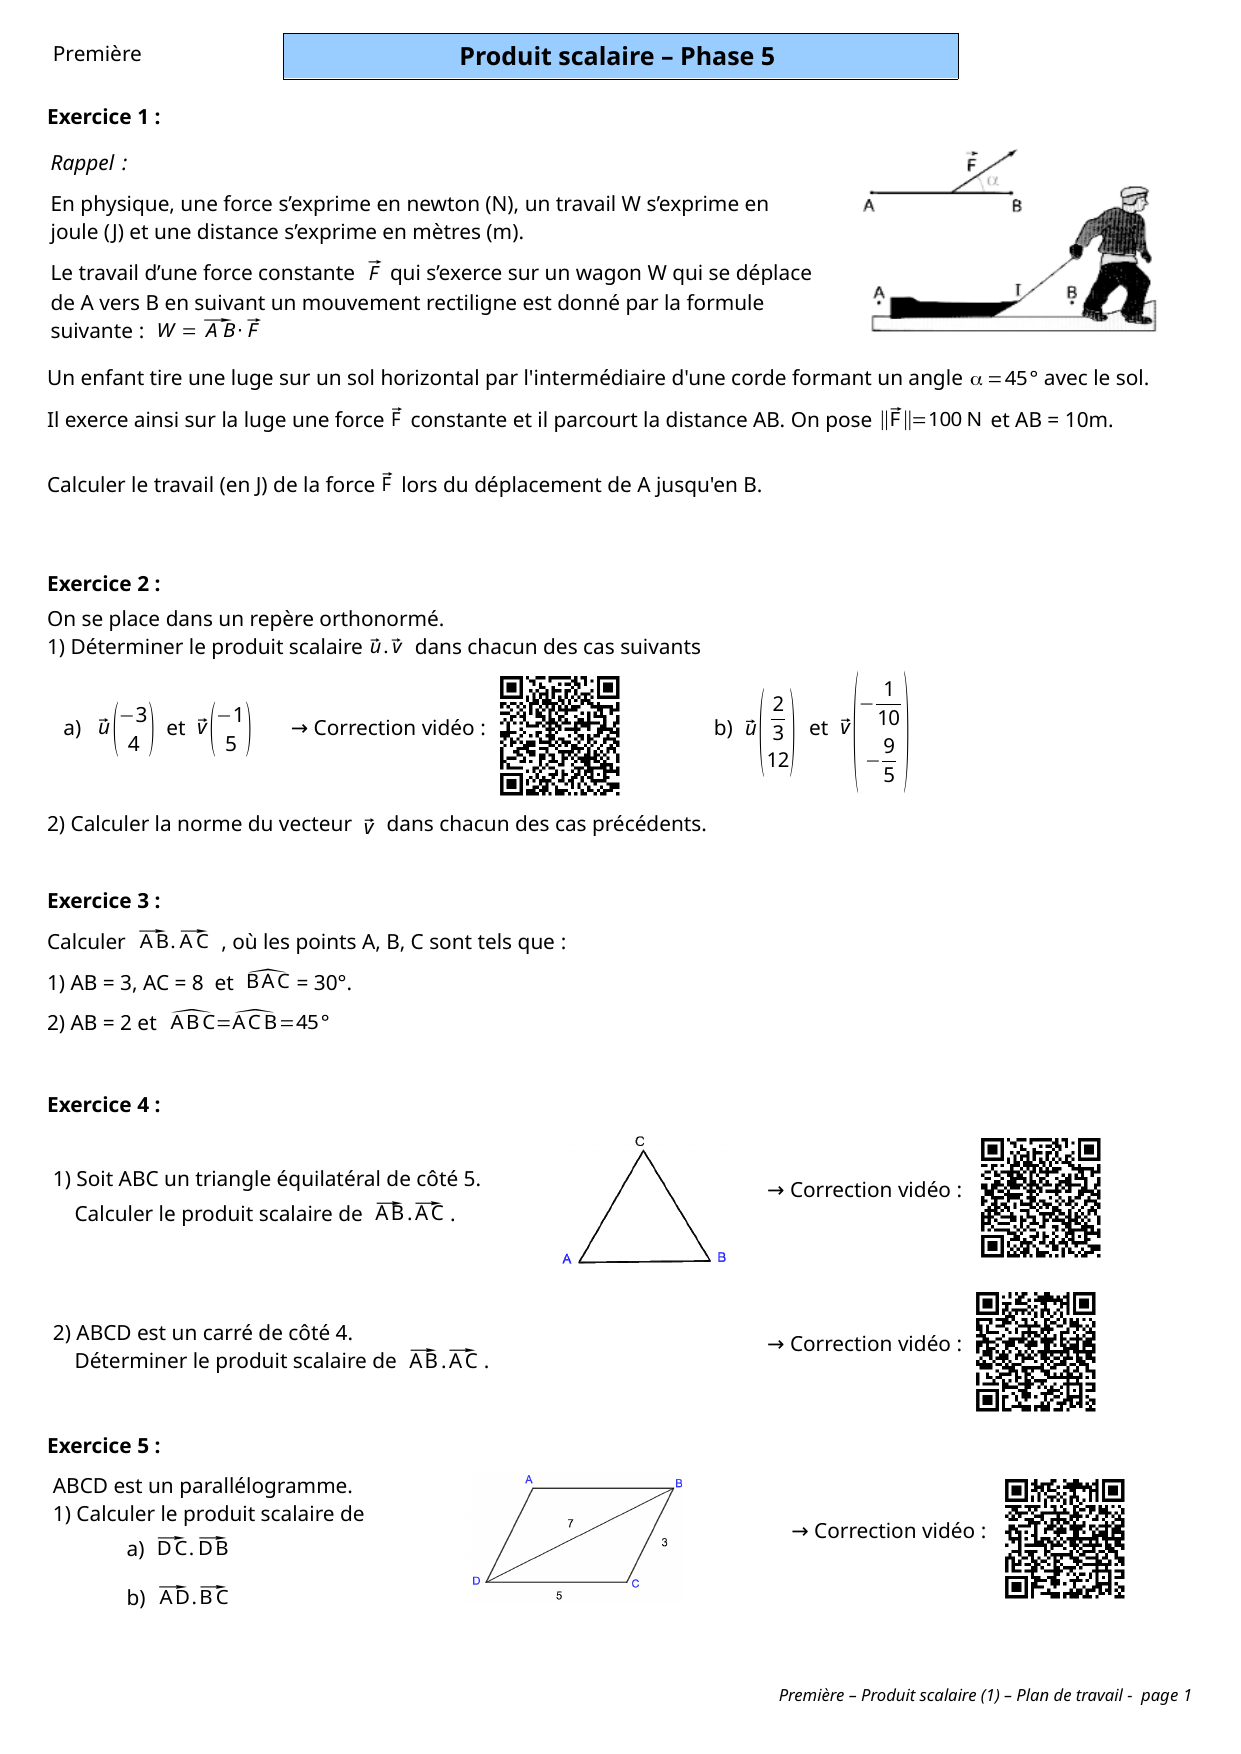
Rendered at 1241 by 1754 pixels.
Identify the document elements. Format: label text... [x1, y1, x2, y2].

table_header [959, 33, 1194, 78]
text Exercice 2 : [47, 569, 1194, 598]
text Exercice 4 : [47, 1090, 1194, 1118]
table_header 1) Soit ABC un triangle équilatéral de côté 5. Calculer le produit scalaire de . [47, 1124, 526, 1278]
table_header [526, 1124, 761, 1278]
table_header Première [47, 33, 283, 78]
table_header [47, 511, 788, 552]
picture [557, 1130, 730, 1266]
table_header [460, 1465, 785, 1623]
text Calculer le travail (en J) de la force lors du déplacement de A jusqu'en B. [47, 470, 1194, 499]
text On se place dans un repère orthonormé. 1) Déterminer le produit scalaire dans chacun des cas suivants [47, 604, 1194, 662]
table_header → Correction vidéo : [785, 1465, 1194, 1623]
text Exercice 1 : [47, 102, 1194, 131]
picture [972, 1130, 1109, 1266]
picture [967, 1283, 1104, 1420]
picture [491, 667, 628, 804]
table_header → Correction vidéo : [761, 1124, 1194, 1278]
table_cell 2) ABCD est un carré de côté 4. Déterminer le produit scalaire de . [47, 1278, 761, 1431]
text a) et → Correction vidéo : b) et [47, 667, 491, 803]
text 2) AB = 2 et [47, 1008, 1194, 1038]
text 2) Calculer la norme du vecteur dans chacun des cas précédents. [47, 809, 1194, 840]
picture [862, 148, 1159, 334]
text 1) AB = 3, AC = 8 et = 30°. [47, 967, 1194, 996]
table_header [788, 511, 1194, 552]
text Calculer , où les points A, B, C sont tels que : [47, 927, 1194, 956]
table_header [827, 143, 1194, 363]
text Un enfant tire une luge sur un sol horizontal par l'intermédiaire d'une corde formant un angle avec le sol. [47, 363, 1194, 393]
text Exercice 5 : [47, 1431, 1194, 1459]
table_header ABCD est un parallélogramme. 1) Calculer le produit scalaire de a) b) [47, 1465, 460, 1623]
text Exercice 3 : [47, 887, 1194, 915]
table_cell → Correction vidéo : [761, 1278, 1194, 1431]
table_header Produit scalaire – Phase 5 [284, 34, 958, 78]
picture [465, 1471, 684, 1604]
text a) et → Correction vidéo : b) et [628, 667, 1194, 803]
table_header Rappel : En physique, une force s’exprime en newton (N), un travail W s’exprime en joule (J) et une distance s’exprime en mètres (m). Le travail d’une force constante qui s’exerce sur un wagon W qui se déplace de A vers B en suivant un mouvement rectiligne est donné par la formule suivante : [45, 143, 827, 363]
picture [997, 1471, 1133, 1607]
text Il exerce ainsi sur la luge une force constante et il parcourt la distance AB. On pose et AB = 10m. [47, 405, 1194, 434]
